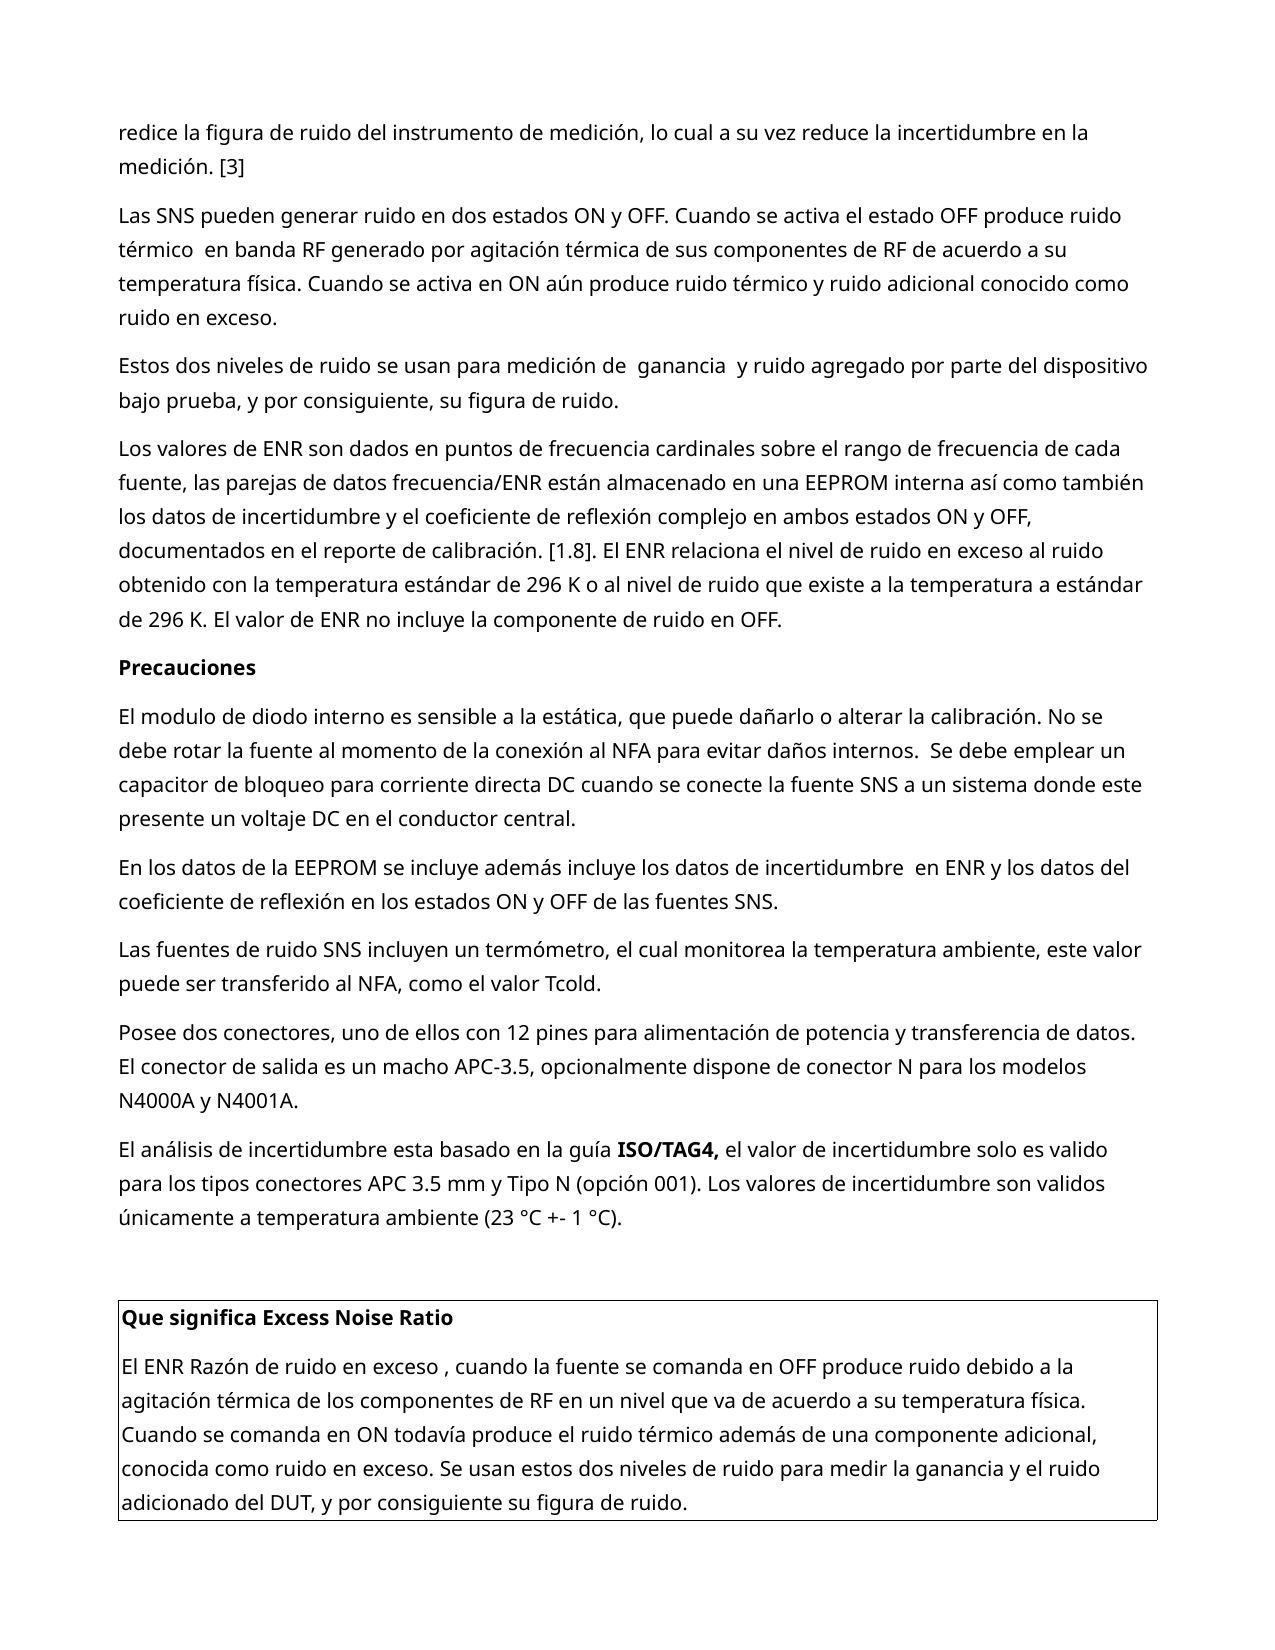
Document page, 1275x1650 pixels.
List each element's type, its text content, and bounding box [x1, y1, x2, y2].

text Estos dos niveles de ruido se usan para medición de ganancia y ruido agregado por parte del dispositivo bajo prueba, y por consiguiente, su figura de ruido. [118, 352, 1157, 414]
text El análisis de incertidumbre esta basado en la guía ISO/TAG4, el valor de incertidumbre solo es valido para los tipos conectores APC 3.5 mm y Tipo N (opción 001). Los valores de incertidumbre son validos únicamente a temperatura ambiente (23 °C +- 1 °C). [118, 1135, 1157, 1232]
text Que significa Excess Noise Ratio [119, 1301, 1157, 1332]
text En los datos de la EEPROM se incluye además incluye los datos de incertidumbre en ENR y los datos del coeficiente de reflexión en los estados ON y OFF de las fuentes SNS. [118, 853, 1157, 915]
text redice la figura de ruido del instrumento de medición, lo cual a su vez reduce la incertidumbre en la medición. [3] [118, 118, 1157, 181]
text Precauciones [118, 653, 1157, 682]
text Posee dos conectores, uno de ellos con 12 pines para alimentación de potencia y transferencia de datos. El conector de salida es un macho APC-3.5, opcionalmente dispone de conector N para los modelos N4000A y N4001A. [118, 1018, 1157, 1115]
text Las SNS pueden generar ruido en dos estados ON y OFF. Cuando se activa el estado OFF produce ruido térmico en banda RF generado por agitación térmica de sus componentes de RF de acuerdo a su temperatura física. Cuando se activa en ON aún produce ruido térmico y ruido adicional conocido como ruido en exceso. [118, 201, 1157, 331]
text El ENR Razón de ruido en exceso , cuando la fuente se comanda en OFF produce ruido debido a la agitación térmica de los componentes de RF en un nivel que va de acuerdo a su temperatura física. Cuando se comanda en ON todavía produce el ruido térmico además de una componente adicional, conocida como ruido en exceso. Se usan estos dos niveles de ruido para medir la ganancia y el ruido adicionado del DUT, y por consiguiente su figura de ruido. [119, 1349, 1157, 1520]
text Los valores de ENR son dados en puntos de frecuencia cardinales sobre el rango de frecuencia de cada fuente, las parejas de datos frecuencia/ENR están almacenado en una EEPROM interna así como también los datos de incertidumbre y el coeficiente de reflexión complejo en ambos estados ON y OFF, documentados en el reporte de calibración. [1.8]. El ENR relaciona el nivel de ruido en exceso al ruido obtenido con la temperatura estándar de 296 K o al nivel de ruido que existe a la temperatura a estándar de 296 K. El valor de ENR no incluye la componente de ruido en OFF. [118, 434, 1157, 633]
text El modulo de diodo interno es sensible a la estática, que puede dañarlo o alterar la calibración. No se debe rotar la fuente al momento de la conexión al NFA para evitar daños internos. Se debe emplear un capacitor de bloqueo para corriente directa DC cuando se conecte la fuente SNS a un sistema donde este presente un voltaje DC en el conductor central. [118, 702, 1157, 833]
text Las fuentes de ruido SNS incluyen un termómetro, el cual monitorea la temperatura ambiente, este valor puede ser transferido al NFA, como el valor Tcold. [118, 936, 1157, 998]
